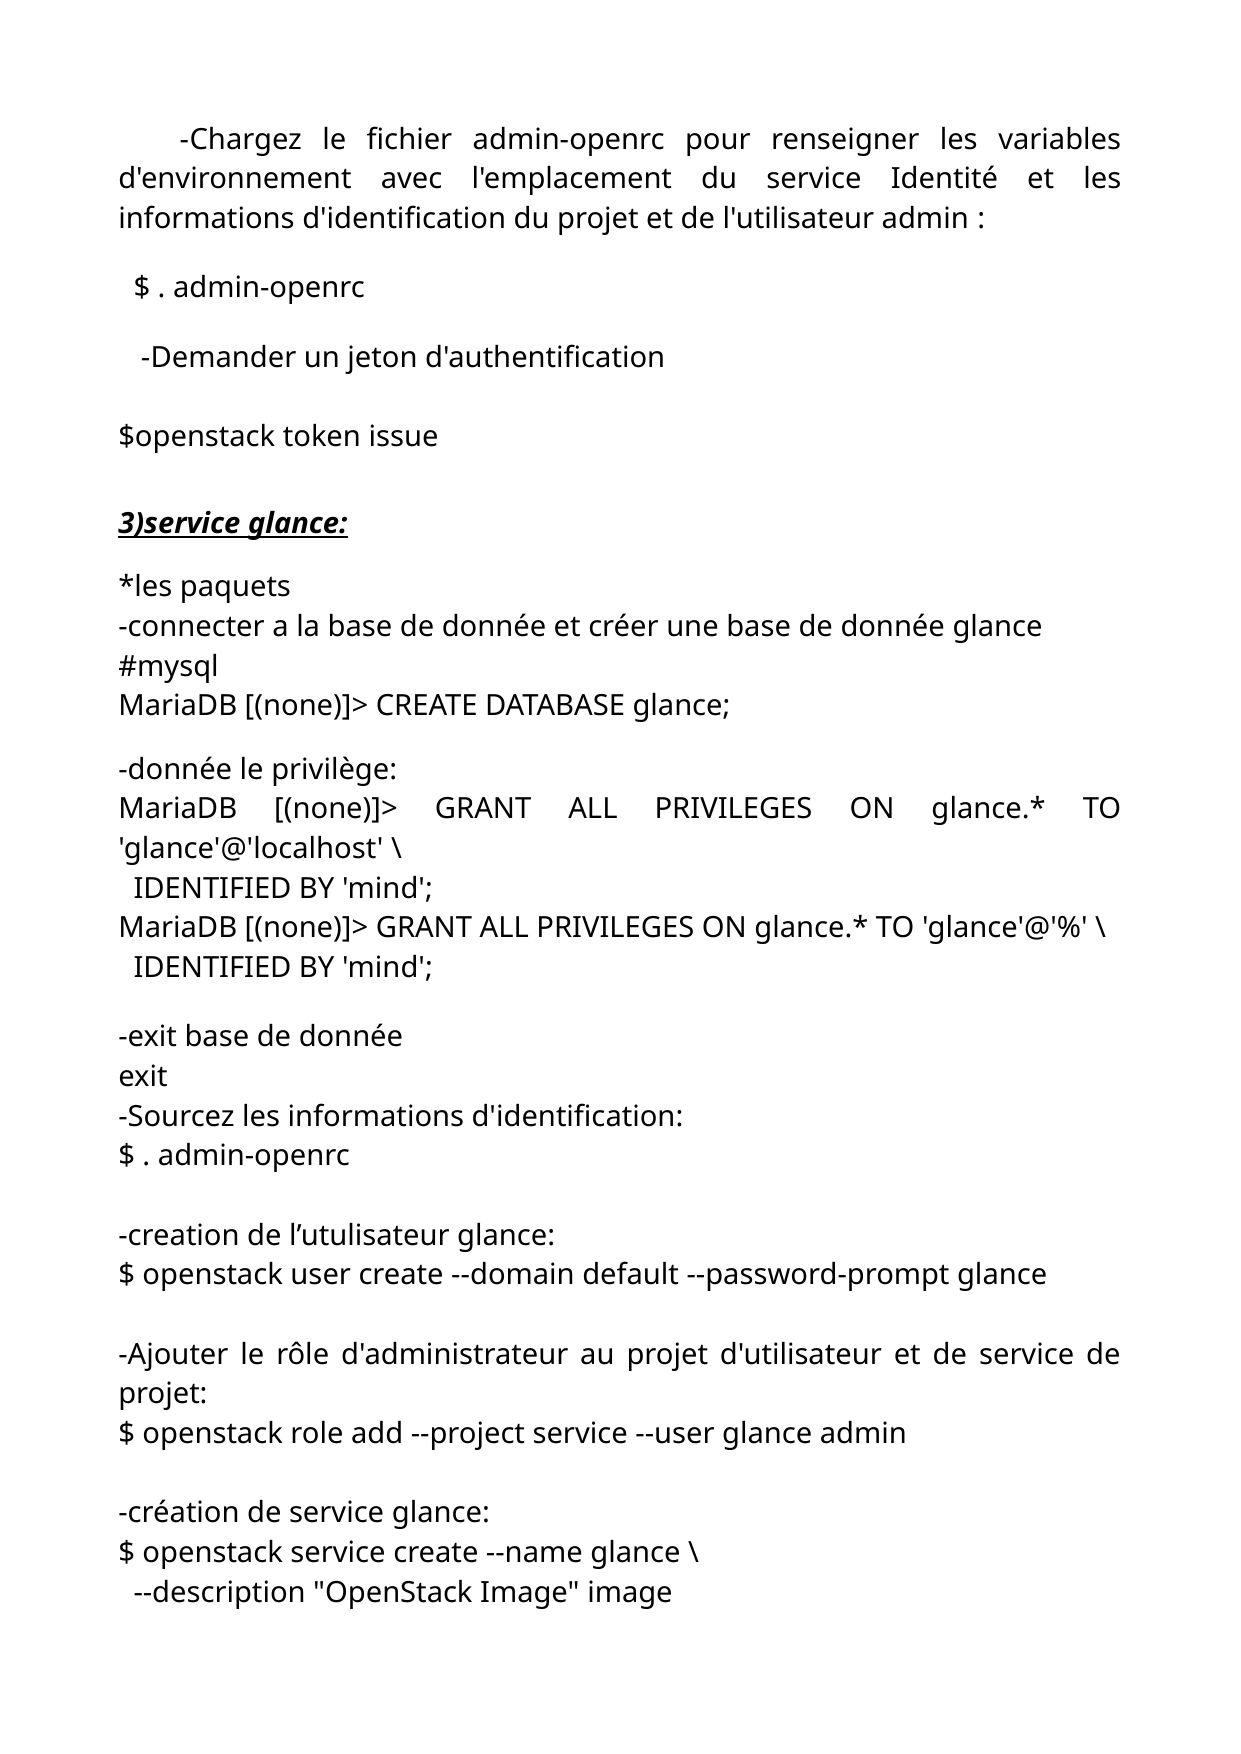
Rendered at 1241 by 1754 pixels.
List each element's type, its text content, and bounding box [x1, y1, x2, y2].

text $ openstack role add --project service --user glance admin [118, 1412, 1122, 1452]
text -création de service glance: [118, 1492, 1122, 1531]
text --description "OpenStack Image" image [118, 1571, 1122, 1611]
text -exit base de donnée [118, 1016, 1122, 1055]
text -donnée le privilège: [118, 748, 1122, 788]
text $openstack token issue [118, 415, 1122, 455]
text -creation de l’utulisateur glance: [118, 1214, 1122, 1254]
text MariaDB [(none)]> GRANT ALL PRIVILEGES ON glance.* TO 'glance'@'localhost' \ [118, 788, 1122, 867]
text -Chargez le fichier admin-openrc pour renseigner les variables d'environnement avec l'emplacement du service Identité et les informations d'identification du projet et de l'utilisateur admin : [118, 118, 1122, 237]
text exit [118, 1055, 1122, 1095]
text MariaDB [(none)]> GRANT ALL PRIVILEGES ON glance.* TO 'glance'@'%' \ [118, 907, 1122, 946]
text #mysql [118, 645, 1122, 684]
text $ . admin-openrc [118, 267, 1122, 306]
text 3)service glance: [118, 502, 1122, 542]
text -Ajouter le rôle d'administrateur au projet d'utilisateur et de service de projet: [118, 1333, 1122, 1412]
text -Demander un jeton d'authentification [118, 336, 1122, 376]
text MariaDB [(none)]> CREATE DATABASE glance; [118, 684, 1122, 724]
text $ openstack user create --domain default --password-prompt glance [118, 1254, 1122, 1293]
text IDENTIFIED BY 'mind'; [118, 946, 1122, 986]
text $ . admin-openrc [118, 1134, 1122, 1174]
text $ openstack service create --name glance \ [118, 1531, 1122, 1571]
text -connecter a la base de donnée et créer une base de donnée glance [118, 605, 1122, 645]
text *les paquets [118, 566, 1122, 605]
text -Sourcez les informations d'identification: [118, 1095, 1122, 1134]
text IDENTIFIED BY 'mind'; [118, 867, 1122, 907]
